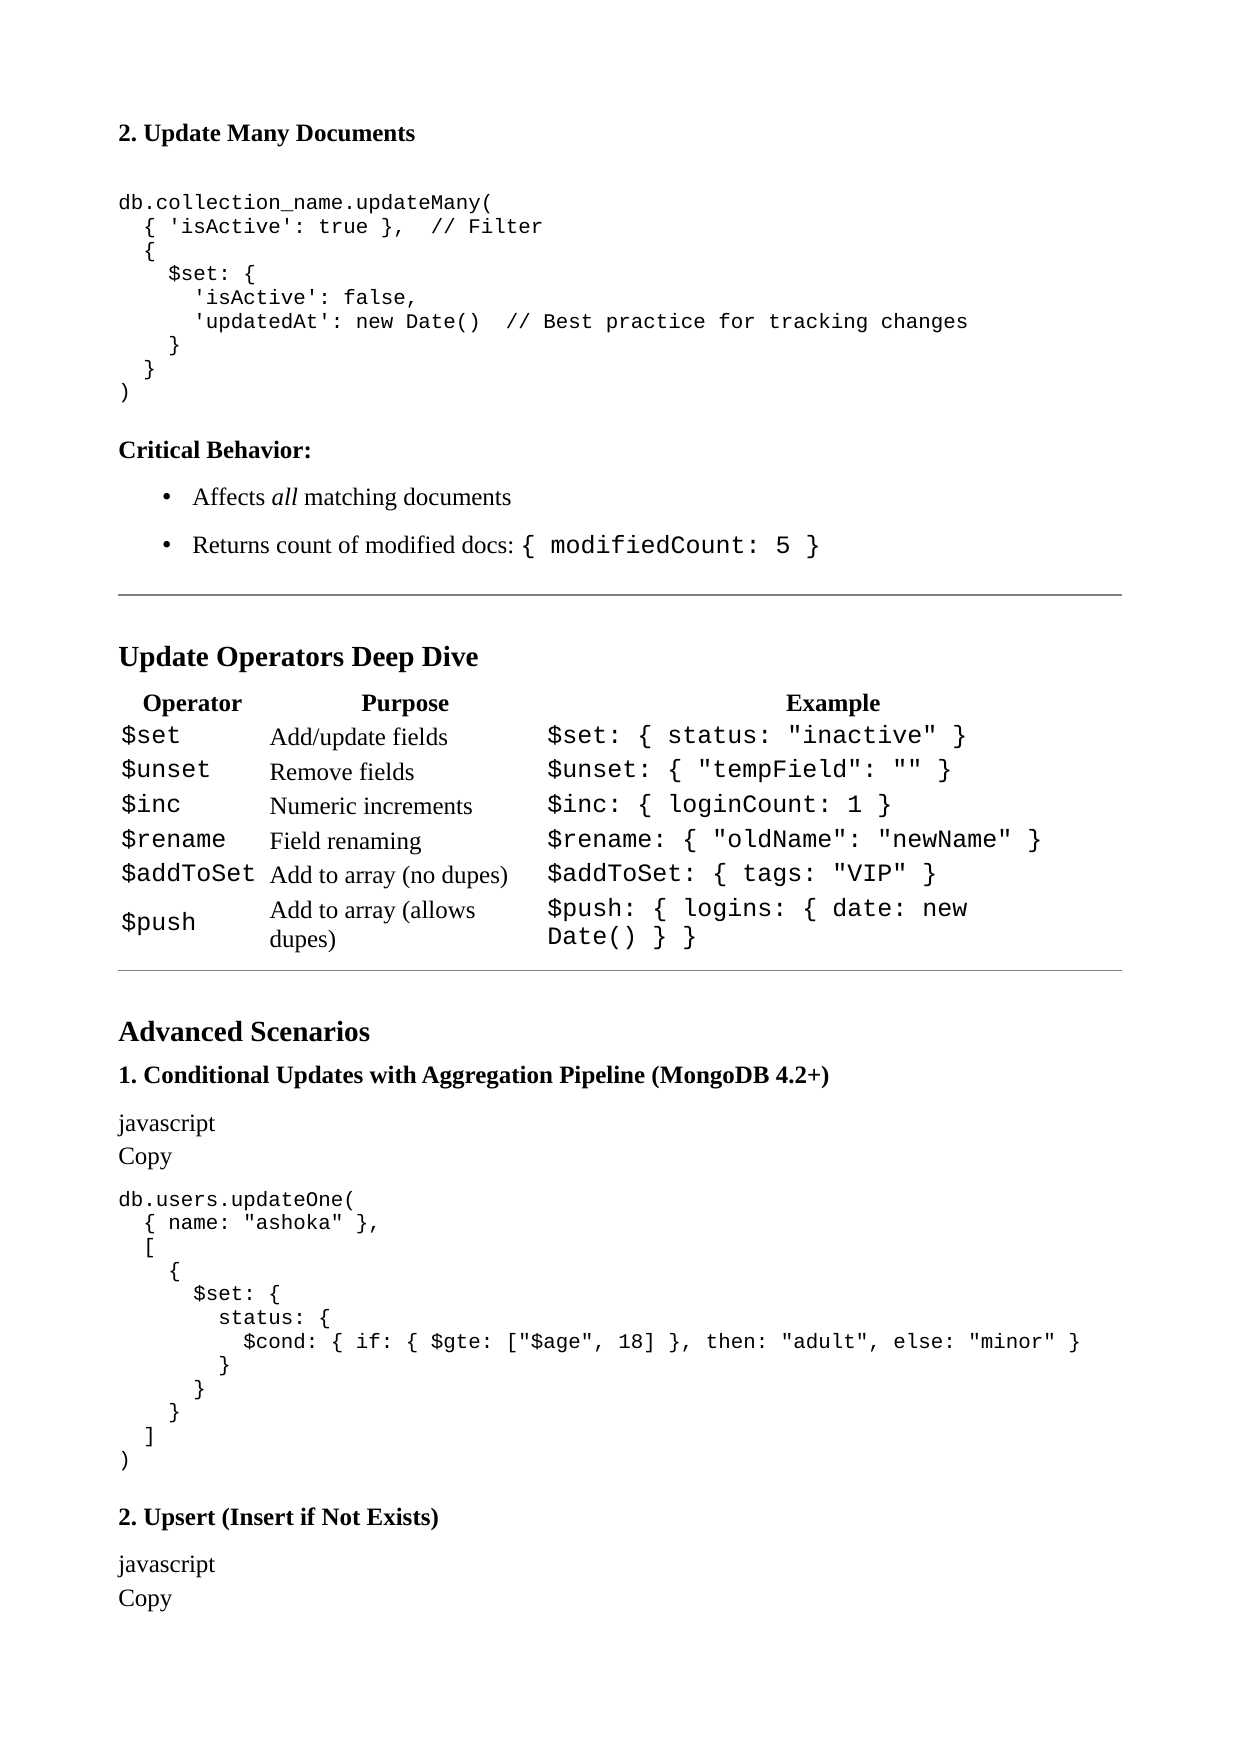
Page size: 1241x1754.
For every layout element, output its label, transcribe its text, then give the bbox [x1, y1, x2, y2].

table_cell $addToSet [118, 858, 266, 892]
text Copy [118, 1141, 1122, 1170]
table_cell $inc: { loginCount: 1 } [544, 789, 1122, 823]
list Affects all matching documents [162, 482, 1122, 511]
subtitle 2. Update Many Documents [118, 118, 1122, 147]
text 2. Upsert (Insert if Not Exists) [118, 1502, 1122, 1531]
text ) [118, 1449, 1122, 1472]
table_header Example [544, 685, 1122, 719]
text 'updatedAt': new Date() // Best practice for tracking changes [118, 311, 1122, 334]
table_header Purpose [266, 685, 544, 719]
table_cell $set: { status: "inactive" } [544, 719, 1122, 754]
text ] [118, 1425, 1122, 1449]
table_cell $push: { logins: { date: new Date() } } [544, 892, 1122, 956]
text javascript [118, 1108, 1122, 1137]
table_cell $unset: { "tempField": "" } [544, 754, 1122, 788]
text status: { [118, 1307, 1122, 1331]
list Returns count of modified docs: { modifiedCount: 5 } [162, 530, 1122, 561]
text Critical Behavior: [118, 435, 1122, 463]
text 1. Conditional Updates with Aggregation Pipeline (MongoDB 4.2+) [118, 1061, 1122, 1089]
table_cell $rename [118, 823, 266, 858]
subtitle Advanced Scenarios [118, 1014, 1122, 1048]
text { name: "ashoka" }, [118, 1212, 1122, 1236]
text } [118, 1378, 1122, 1402]
table_cell Add to array (allows dupes) [266, 892, 544, 956]
text { [118, 1260, 1122, 1283]
text $set: { [118, 1283, 1122, 1307]
table_cell Add/update fields [266, 719, 544, 754]
table_cell $inc [118, 789, 266, 823]
table_cell $rename: { "oldName": "newName" } [544, 823, 1122, 858]
table_cell Numeric increments [266, 789, 544, 823]
text { [118, 240, 1122, 263]
text } [118, 334, 1122, 358]
table_cell Field renaming [266, 823, 544, 858]
text $set: { [118, 263, 1122, 287]
text javascript [118, 1549, 1122, 1578]
text 'isActive': false, [118, 287, 1122, 311]
text } [118, 1354, 1122, 1378]
table_cell Remove fields [266, 754, 544, 788]
table_cell Add to array (no dupes) [266, 858, 544, 892]
text ) [118, 382, 1122, 405]
subtitle Update Operators Deep Dive [118, 639, 1122, 672]
text } [118, 358, 1122, 382]
text [ [118, 1236, 1122, 1260]
table_cell $set [118, 719, 266, 754]
text { 'isActive': true }, // Filter [118, 216, 1122, 240]
table_cell $addToSet: { tags: "VIP" } [544, 858, 1122, 892]
table_cell $unset [118, 754, 266, 788]
text db.collection_name.updateMany( [118, 192, 1122, 216]
text } [118, 1402, 1122, 1425]
table_header Operator [118, 685, 266, 719]
text $cond: { if: { $gte: ["$age", 18] }, then: "adult", else: "minor" } [118, 1331, 1122, 1354]
text Copy [118, 1583, 1122, 1611]
text db.users.updateOne( [118, 1189, 1122, 1212]
table_cell $push [118, 892, 266, 956]
